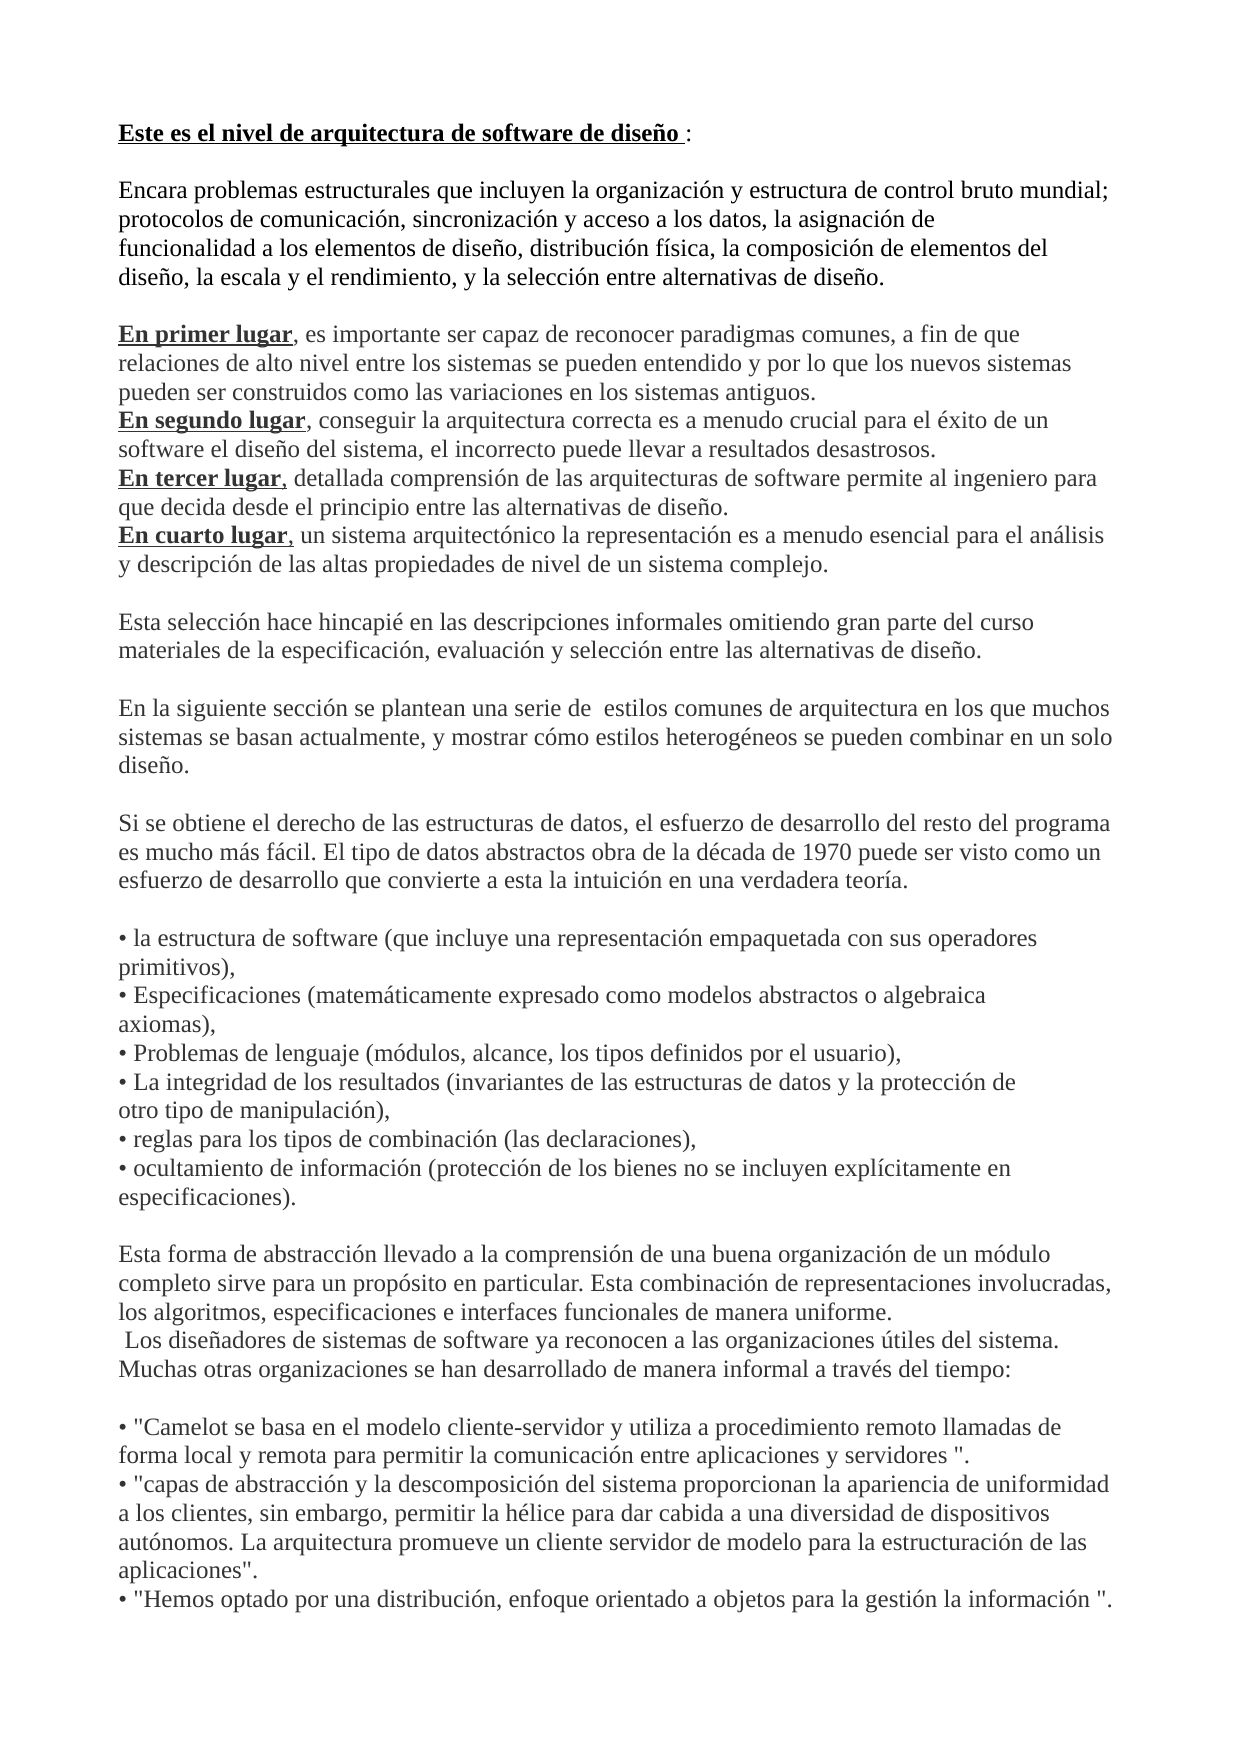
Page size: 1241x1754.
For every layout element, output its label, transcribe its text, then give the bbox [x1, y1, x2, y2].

text Esta forma de abstracción llevado a la comprensión de una buena organización de un módulo completo sirve para un propósito en particular. Esta combinación de representaciones involucradas, los algoritmos, especificaciones e interfaces funcionales de manera uniforme. [118, 1239, 1122, 1326]
text Muchas otras organizaciones se han desarrollado de manera informal a través del tiempo: [118, 1354, 1122, 1383]
text • la estructura de software (que incluye una representación empaquetada con sus operadores primitivos), • Especificaciones (matemáticamente expresado como modelos abstractos o algebraica axiomas), • Problemas de lenguaje (módulos, alcance, los tipos definidos por el usuario), • La integridad de los resultados (invariantes de las estructuras de datos y la protección de otro tipo de manipulación), • reglas para los tipos de combinación (las declaraciones), • ocultamiento de información (protección de los bienes no se incluyen explícitamente en especificaciones). [118, 923, 1122, 1211]
text Esta selección hace hincapié en las descripciones informales omitiendo gran parte del curso materiales de la especificación, evaluación y selección entre las alternativas de diseño. [118, 607, 1122, 664]
text Los diseñadores de sistemas de software ya reconocen a las organizaciones útiles del sistema. [118, 1326, 1122, 1354]
text En cuarto lugar, un sistema arquitectónico la representación es a menudo esencial para el análisis y descripción de las altas propiedades de nivel de un sistema complejo. [118, 521, 1122, 578]
text En la siguiente sección se plantean una serie de estilos comunes de arquitectura en los que muchos sistemas se basan actualmente, y mostrar cómo estilos heterogéneos se pueden combinar en un solo diseño. [118, 693, 1122, 779]
text Este es el nivel de arquitectura de software de diseño : [118, 118, 1122, 147]
text • "Camelot se basa en el modelo cliente-servidor y utiliza a procedimiento remoto llamadas de forma local y remota para permitir la comunicación entre aplicaciones y servidores ". • "capas de abstracción y la descomposición del sistema proporcionan la apariencia de uniformidad a los clientes, sin embargo, permitir la hélice para dar cabida a una diversidad de dispositivos autónomos. La arquitectura promueve un cliente servidor de modelo para la estructuración de las aplicaciones". • "Hemos optado por una distribución, enfoque orientado a objetos para la gestión la información ". [118, 1412, 1122, 1613]
text Si se obtiene el derecho de las estructuras de datos, el esfuerzo de desarrollo del resto del programa es mucho más fácil. El tipo de datos abstractos obra de la década de 1970 puede ser visto como un esfuerzo de desarrollo que convierte a esta la intuición en una verdadera teoría. [118, 808, 1122, 894]
text En tercer lugar, detallada comprensión de las arquitecturas de software permite al ingeniero para que decida desde el principio entre las alternativas de diseño. [118, 463, 1122, 521]
text En primer lugar, es importante ser capaz de reconocer paradigmas comunes, a fin de que relaciones de alto nivel entre los sistemas se pueden entendido y por lo que los nuevos sistemas pueden ser construidos como las variaciones en los sistemas antiguos. En segundo lugar, conseguir la arquitectura correcta es a menudo crucial para el éxito de un software el diseño del sistema, el incorrecto puede llevar a resultados desastrosos. [118, 319, 1122, 463]
text Encara problemas estructurales que incluyen la organización y estructura de control bruto mundial; protocolos de comunicación, sincronización y acceso a los datos, la asignación de funcionalidad a los elementos de diseño, distribución física, la composición de elementos del diseño, la escala y el rendimiento, y la selección entre alternativas de diseño. [118, 176, 1122, 319]
